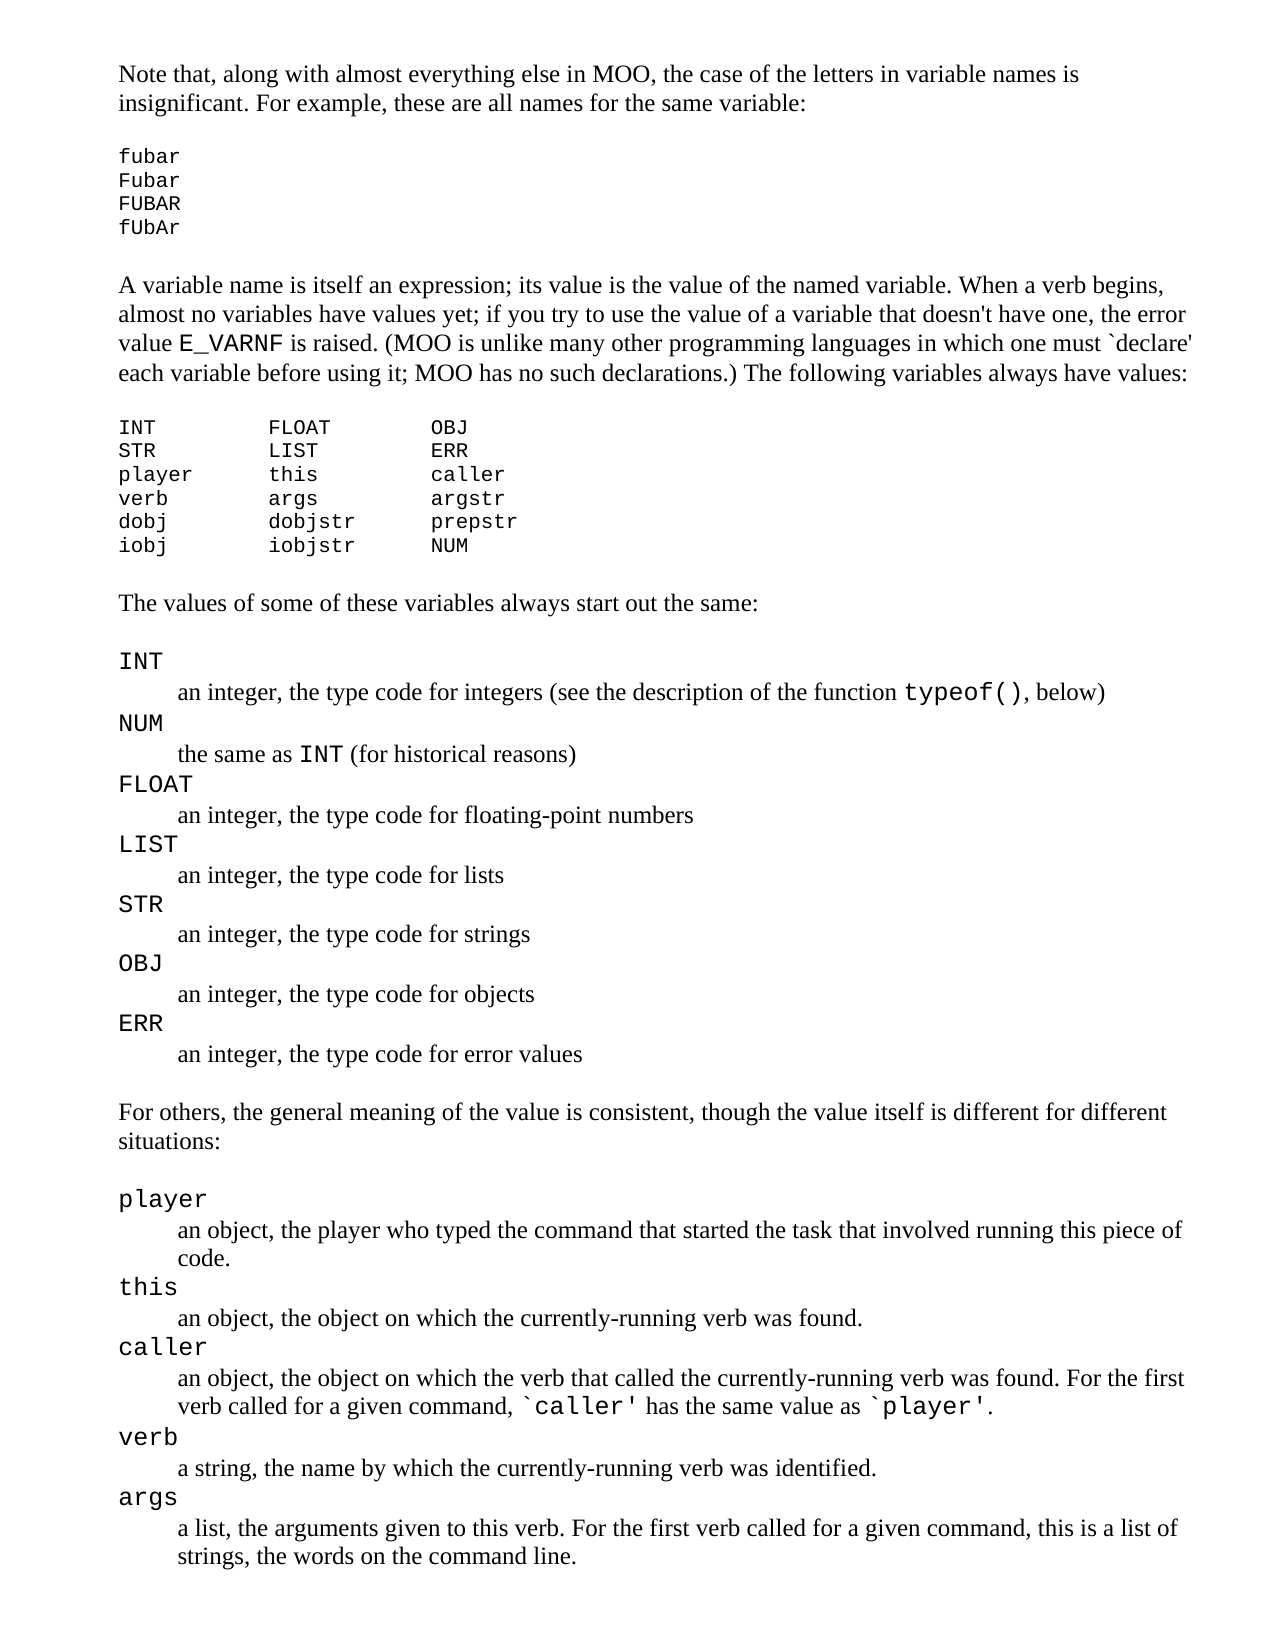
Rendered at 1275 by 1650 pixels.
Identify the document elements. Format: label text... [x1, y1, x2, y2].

list an integer, the type code for objects [177, 979, 1216, 1008]
list a list, the arguments given to this verb. For the first verb called for a given command, this is a list of strings, the words on the command line. [177, 1513, 1216, 1570]
list an object, the object on which the verb that called the currently-running verb was found. For the first verb called for a given command, `caller' has the same value as `player'. [177, 1363, 1216, 1422]
text player this caller [118, 464, 1216, 488]
list an object, the object on which the currently-running verb was found. [177, 1303, 1216, 1332]
text STR LIST ERR [118, 440, 1216, 464]
subtitle OBJ [118, 948, 1216, 979]
list the same as INT (for historical reasons) [177, 739, 1216, 769]
text Note that, along with almost everything else in MOO, the case of the letters in variable names is insignificant. For example, these are all names for the same variable: [118, 59, 1216, 117]
list an integer, the type code for strings [177, 919, 1216, 948]
list an integer, the type code for lists [177, 860, 1216, 889]
subtitle player [118, 1184, 1216, 1215]
subtitle STR [118, 889, 1216, 919]
subtitle NUM [118, 708, 1216, 739]
subtitle caller [118, 1332, 1216, 1363]
list an integer, the type code for integers (see the description of the function typeof(), below) [177, 677, 1216, 708]
list an integer, the type code for error values [177, 1039, 1216, 1067]
text INT FLOAT OBJ [118, 417, 1216, 440]
text A variable name is itself an expression; its value is the value of the named variable. When a verb begins, almost no variables have values yet; if you try to use the value of a variable that doesn't have one, the error value E_VARNF is raised. (MOO is unlike many other programming languages in which one must `declare' each variable before using it; MOO has no such declarations.) The following variables always have values: [118, 270, 1216, 387]
text fUbAr [118, 217, 1216, 241]
subtitle ERR [118, 1008, 1216, 1039]
text The values of some of these variables always start out the same: [118, 588, 1216, 617]
text fubar [118, 146, 1216, 170]
list an integer, the type code for floating-point numbers [177, 800, 1216, 829]
text iobj iobjstr NUM [118, 535, 1216, 558]
text verb args argstr [118, 488, 1216, 511]
text Fubar [118, 170, 1216, 193]
text For others, the general meaning of the value is consistent, though the value itself is different for different situations: [118, 1097, 1216, 1154]
list a string, the name by which the currently-running verb was identified. [177, 1453, 1216, 1482]
subtitle this [118, 1272, 1216, 1303]
subtitle args [118, 1482, 1216, 1513]
text FUBAR [118, 193, 1216, 217]
subtitle INT [118, 646, 1216, 677]
subtitle FLOAT [118, 769, 1216, 800]
subtitle verb [118, 1422, 1216, 1453]
text dobj dobjstr prepstr [118, 511, 1216, 535]
subtitle LIST [118, 829, 1216, 860]
list an object, the player who typed the command that started the task that involved running this piece of code. [177, 1215, 1216, 1272]
